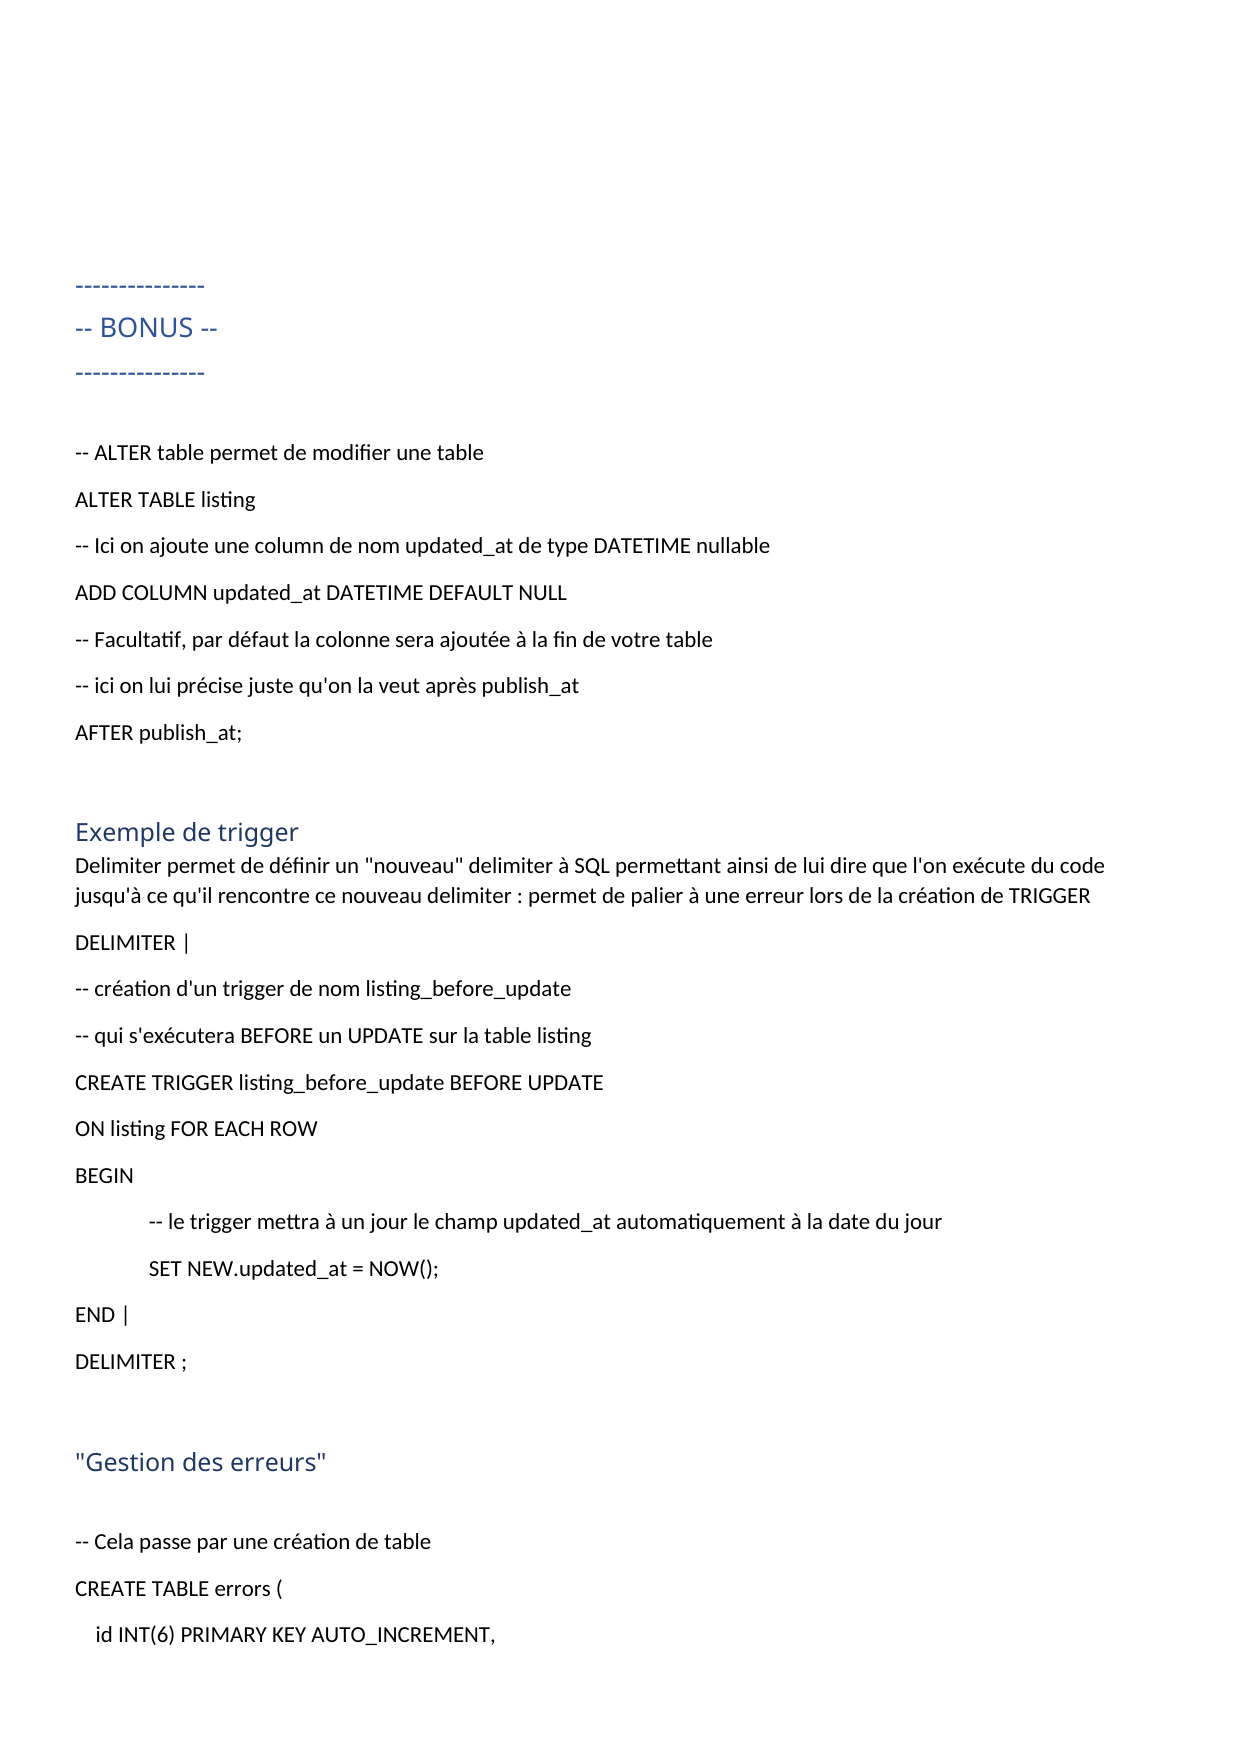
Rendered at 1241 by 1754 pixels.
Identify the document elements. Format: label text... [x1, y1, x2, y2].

subtitle Exemple de trigger [75, 815, 1165, 849]
text -- création d'un trigger de nom listing_before_update [75, 974, 1165, 1002]
text DELIMITER | [75, 928, 1165, 956]
text id INT(6) PRIMARY KEY AUTO_INCREMENT, [75, 1620, 1165, 1648]
text CREATE TRIGGER listing_before_update BEFORE UPDATE [75, 1068, 1165, 1096]
text -- Ici on ajoute une column de nom updated_at de type DATETIME nullable [75, 532, 1165, 559]
text -- ALTER table permet de modifier une table [75, 438, 1165, 466]
text BEGIN [75, 1161, 1165, 1189]
text -- le trigger mettra à un jour le champ updated_at automatiquement à la date du jour [75, 1207, 1165, 1235]
text DELIMITER ; [75, 1347, 1165, 1375]
text -- ici on lui précise juste qu'on la veut après publish_at [75, 671, 1165, 699]
text END | [75, 1300, 1165, 1328]
text ALTER TABLE listing [75, 485, 1165, 513]
subtitle --------------- [75, 265, 1165, 302]
text ON listing FOR EACH ROW [75, 1114, 1165, 1142]
text ADD COLUMN updated_at DATETIME DEFAULT NULL [75, 578, 1165, 606]
subtitle -- BONUS -- [75, 309, 1165, 346]
text CREATE TABLE errors ( [75, 1574, 1165, 1602]
text AFTER publish_at; [75, 718, 1165, 746]
text Delimiter permet de définir un "nouveau" delimiter à SQL permettant ainsi de lui dire que l'on exécute du code jusqu'à ce qu'il rencontre ce nouveau delimiter : permet de palier à une erreur lors de la création de TRIGGER [75, 851, 1165, 909]
text -- qui s'exécutera BEFORE un UPDATE sur la table listing [75, 1021, 1165, 1049]
subtitle --------------- [75, 352, 1165, 389]
text -- Facultatif, par défaut la colonne sera ajoutée à la fin de votre table [75, 625, 1165, 653]
text -- Cela passe par une création de table [75, 1527, 1165, 1555]
text SET NEW.updated_at = NOW(); [75, 1254, 1165, 1282]
subtitle "Gestion des erreurs" [75, 1444, 1165, 1478]
